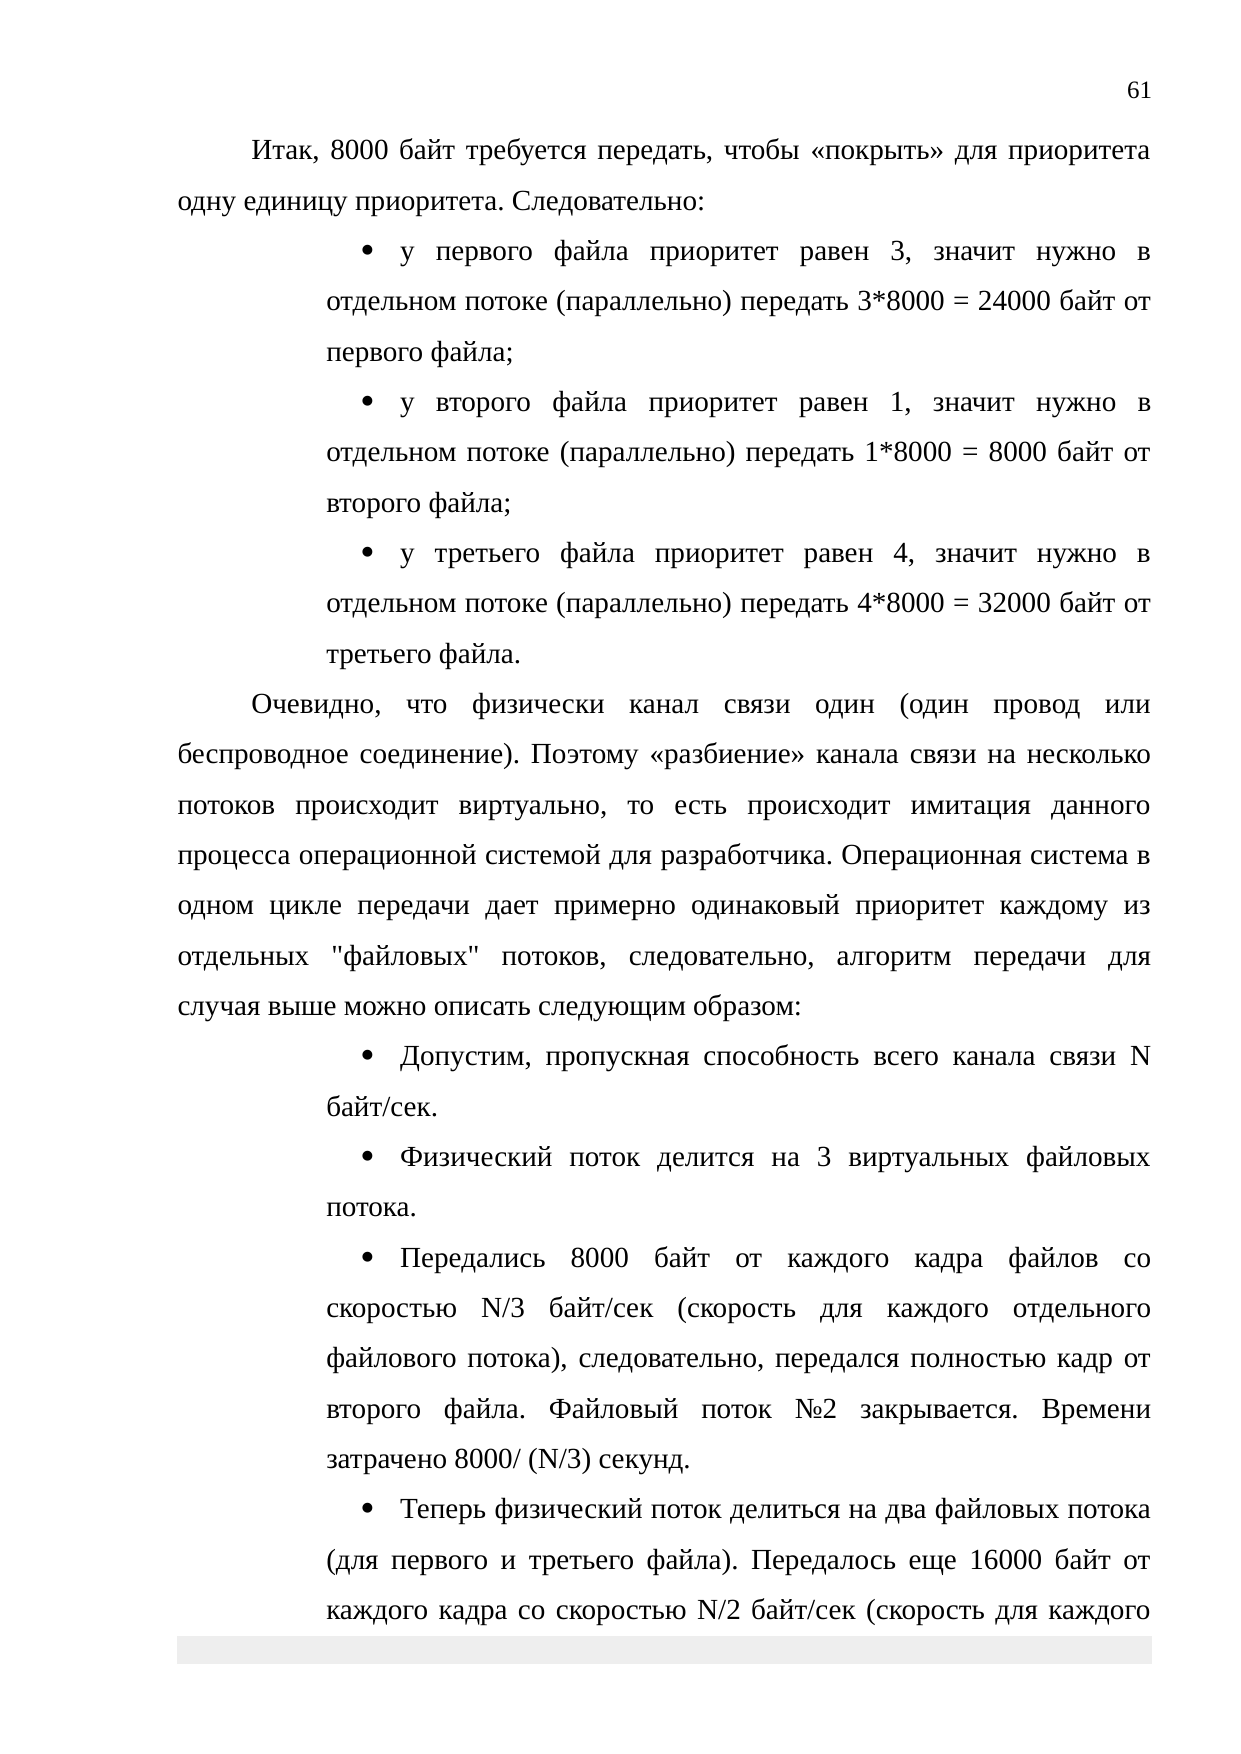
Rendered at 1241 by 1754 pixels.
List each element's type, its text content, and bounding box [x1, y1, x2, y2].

text Итак, 8000 байт требуется передать, чтобы «покрыть» для приоритета одну единицу приоритета. Следовательно: [177, 132, 1152, 216]
list Допустим, пропускная способность всего канала связи N байт/сек. [288, 1038, 1152, 1122]
list у второго файла приоритет равен 1, значит нужно в отдельном потоке (параллельно) передать 1*8000 = 8000 байт от второго файла; [288, 384, 1152, 518]
list Теперь физический поток делиться на два файловых потока (для первого и третьего файла). Передалось еще 16000 байт от каждого кадра со скоростью N/2 байт/сек (скорость для каждого [288, 1492, 1152, 1626]
list у первого файла приоритет равен 3, значит нужно в отдельном потоке (параллельно) передать 3*8000 = 24000 байт от первого файла; [288, 233, 1152, 367]
list Физический поток делится на 3 виртуальных файловых потока. [288, 1139, 1152, 1223]
list у третьего файла приоритет равен 4, значит нужно в отдельном потоке (параллельно) передать 4*8000 = 32000 байт от третьего файла. [288, 535, 1152, 669]
text Очевидно, что физически канал связи один (один провод или беспроводное соединение). Поэтому «разбиение» канала связи на несколько потоков происходит виртуально, то есть происходит имитация данного процесса операционной системой для разработчика. Операционная система в одном цикле передачи дает примерно одинаковый приоритет каждому из отдельных "файловых" потоков, следовательно, алгоритм передачи для случая выше можно описать следующим образом: [177, 686, 1152, 1022]
list Передались 8000 байт от каждого кадра файлов со скоростью N/3 байт/сек (скорость для каждого отдельного файлового потока), следовательно, передался полностью кадр от второго файла. Файловый поток №2 закрывается. Времени затрачено 8000/ (N/3) секунд. [288, 1240, 1152, 1475]
